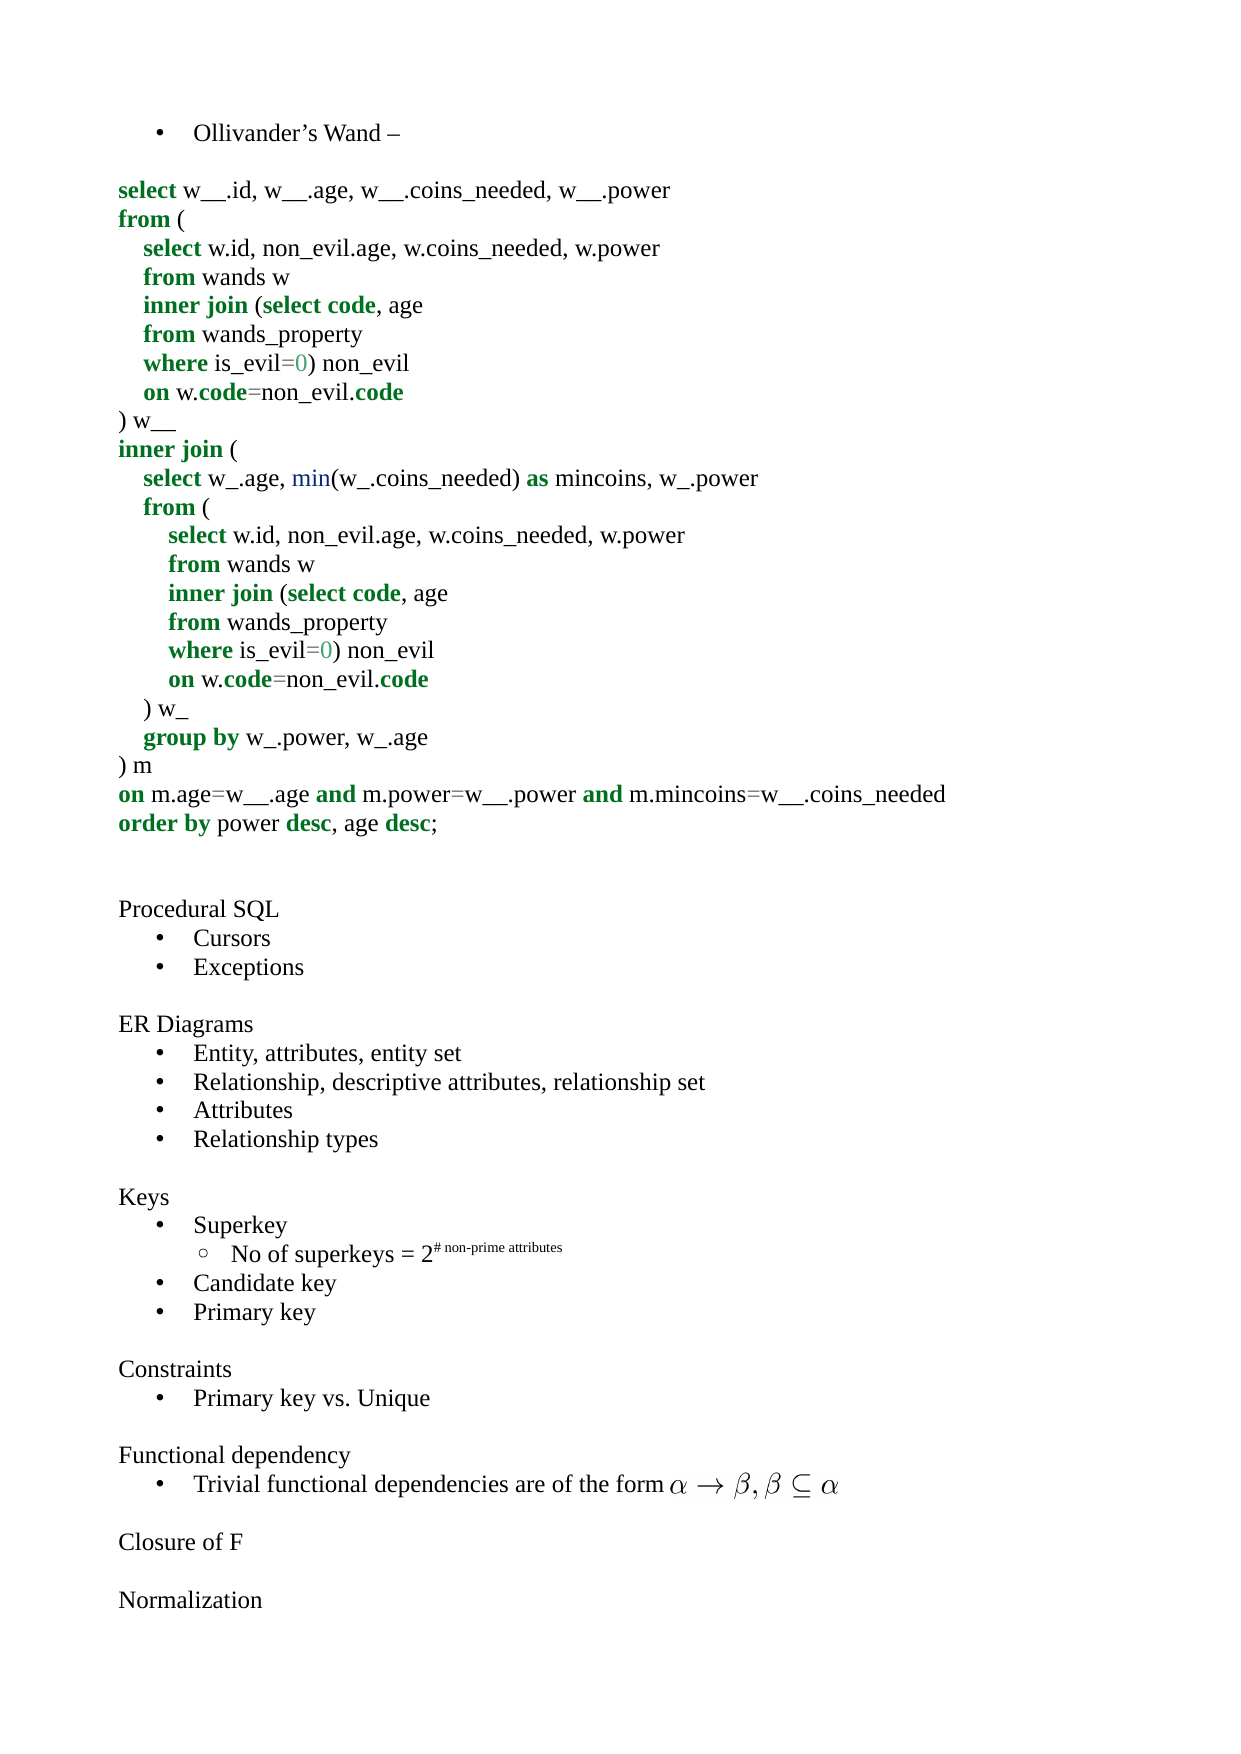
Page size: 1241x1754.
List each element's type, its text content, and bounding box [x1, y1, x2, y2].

text where is_evil=0) non_evil [118, 636, 1122, 664]
text Procedural SQL [118, 894, 1122, 923]
list Entity, attributes, entity set [156, 1038, 1122, 1067]
text select w__.id, w__.age, w__.coins_needed, w__.power [118, 176, 1122, 204]
text on w.code=non_evil.code [118, 664, 1122, 693]
list No of superkeys = 2# non-prime attributes [193, 1239, 1122, 1268]
text select w.id, non_evil.age, w.coins_needed, w.power [118, 521, 1122, 549]
text select w_.age, min(w_.coins_needed) as mincoins, w_.power [118, 463, 1122, 492]
text from wands w [118, 262, 1122, 291]
list Candidate key [156, 1268, 1122, 1297]
text Functional dependency [118, 1441, 1122, 1469]
text ) m [118, 751, 1122, 779]
text Keys [118, 1182, 1122, 1211]
text on w.code=non_evil.code [118, 377, 1122, 406]
list Relationship types [156, 1124, 1122, 1153]
list Relationship, descriptive attributes, relationship set [156, 1067, 1122, 1096]
text Closure of F [118, 1527, 1122, 1556]
text inner join (select code, age [118, 578, 1122, 607]
text group by w_.power, w_.age [118, 722, 1122, 751]
text on m.age=w__.age and m.power=w__.power and m.mincoins=w__.coins_needed [118, 779, 1122, 808]
text select w.id, non_evil.age, w.coins_needed, w.power [118, 233, 1122, 262]
text from ( [118, 204, 1122, 233]
text from wands w [118, 549, 1122, 578]
text from wands_property [118, 319, 1122, 348]
text Normalization [118, 1585, 1122, 1613]
list Primary key vs. Unique [156, 1383, 1122, 1412]
text Constraints [118, 1354, 1122, 1383]
list Trivial functional dependencies are of the form [156, 1469, 1122, 1498]
picture [670, 1472, 838, 1499]
text ) w__ [118, 406, 1122, 434]
list Primary key [156, 1297, 1122, 1326]
text ER Diagrams [118, 1009, 1122, 1038]
text ) w_ [118, 693, 1122, 722]
text order by power desc, age desc; [118, 808, 1122, 837]
list Attributes [156, 1096, 1122, 1124]
list Ollivander’s Wand – [156, 118, 1122, 147]
text inner join (select code, age [118, 291, 1122, 319]
list Cursors [156, 923, 1122, 952]
list Superkey [156, 1211, 1122, 1239]
text from ( [118, 492, 1122, 521]
text where is_evil=0) non_evil [118, 348, 1122, 377]
list Exceptions [156, 952, 1122, 981]
text from wands_property [118, 607, 1122, 636]
text inner join ( [118, 434, 1122, 463]
